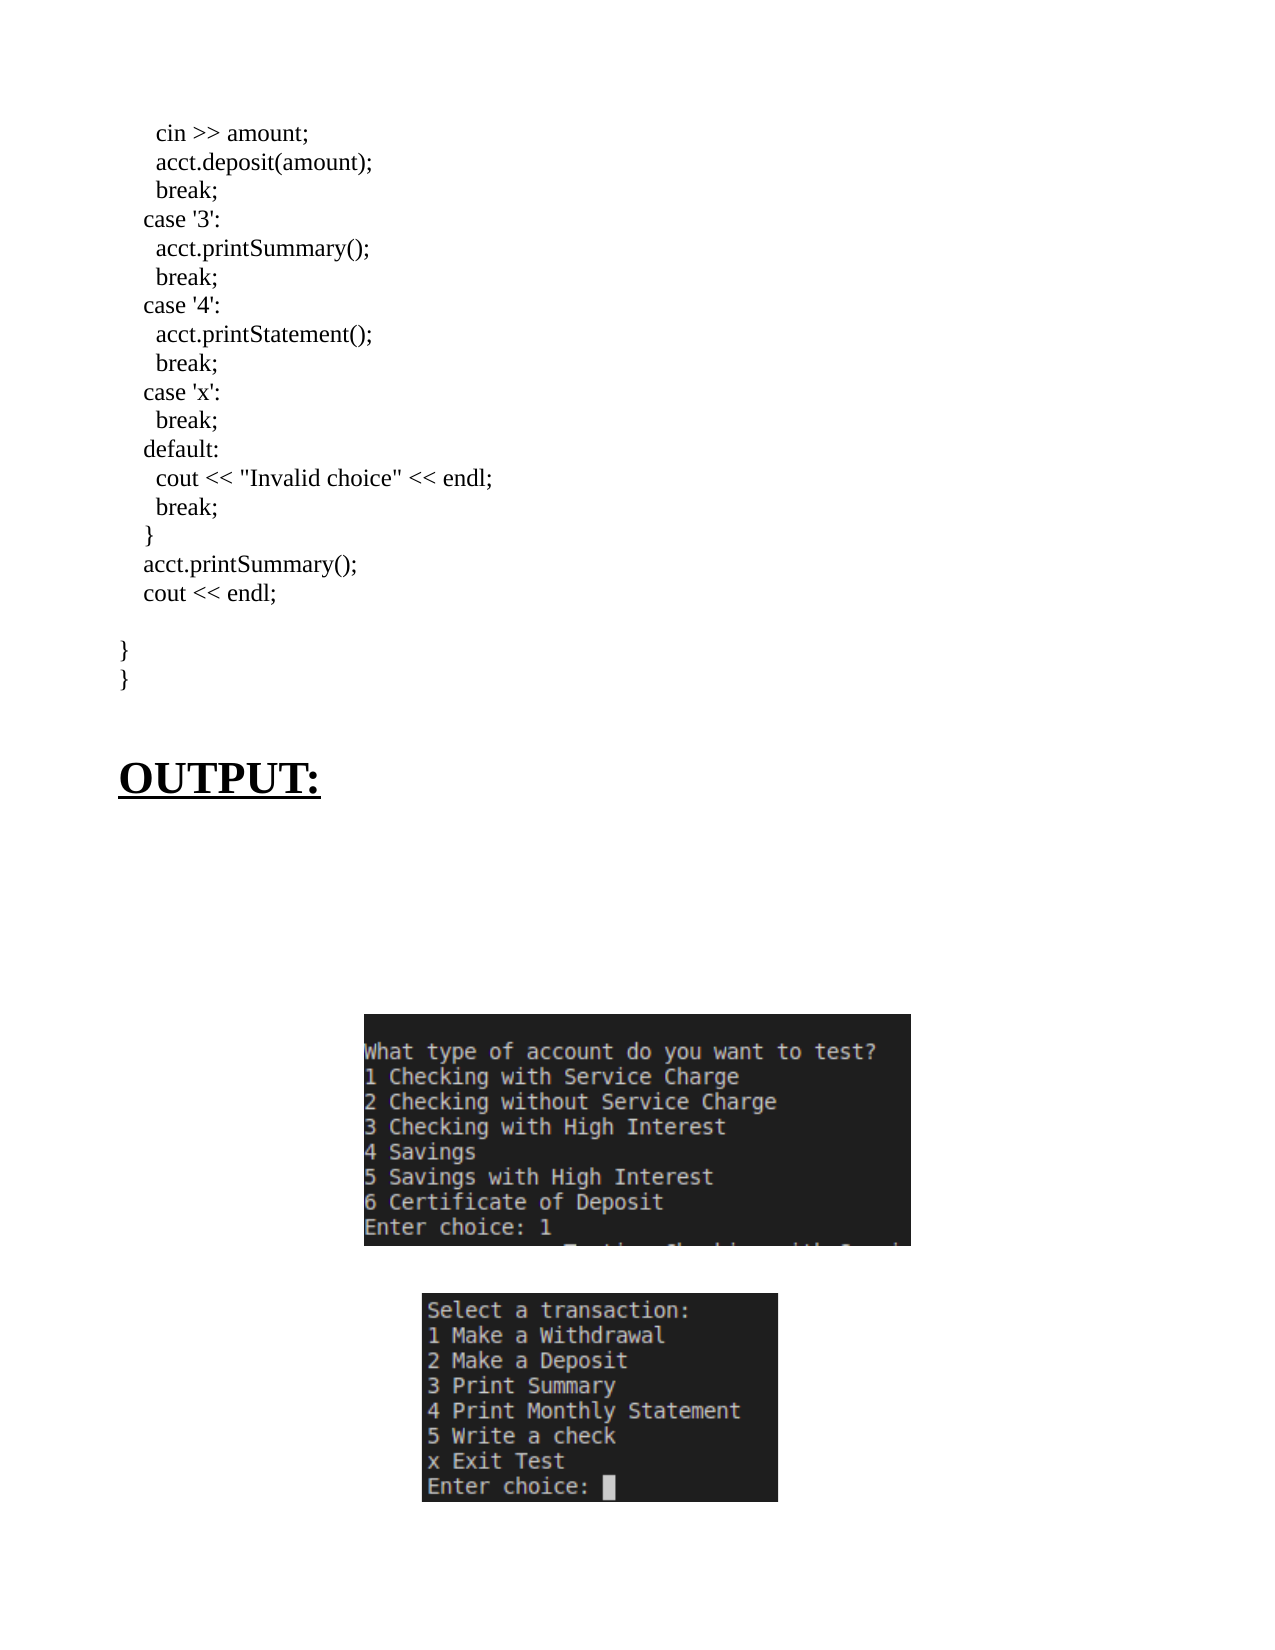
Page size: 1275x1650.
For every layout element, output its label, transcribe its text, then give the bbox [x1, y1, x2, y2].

text } [118, 521, 1157, 549]
text cout << endl; [118, 578, 1157, 607]
text } [118, 664, 1157, 693]
text cin >> amount; [118, 118, 1157, 147]
text cout << "Invalid choice" << endl; [118, 463, 1157, 492]
text acct.printSummary(); [118, 549, 1157, 578]
text } [118, 636, 1157, 664]
text break; [118, 492, 1157, 521]
text break; [118, 262, 1157, 291]
text break; [118, 176, 1157, 204]
text break; [118, 406, 1157, 434]
text acct.deposit(amount); [118, 147, 1157, 176]
text acct.printStatement(); [118, 319, 1157, 348]
text case 'x': [118, 377, 1157, 406]
text default: [118, 434, 1157, 463]
text case '4': [118, 291, 1157, 319]
text OUTPUT: [118, 751, 1157, 803]
text break; [118, 348, 1157, 377]
picture [364, 1014, 911, 1246]
text case '3': [118, 204, 1157, 233]
picture [421, 1293, 779, 1502]
text acct.printSummary(); [118, 233, 1157, 262]
